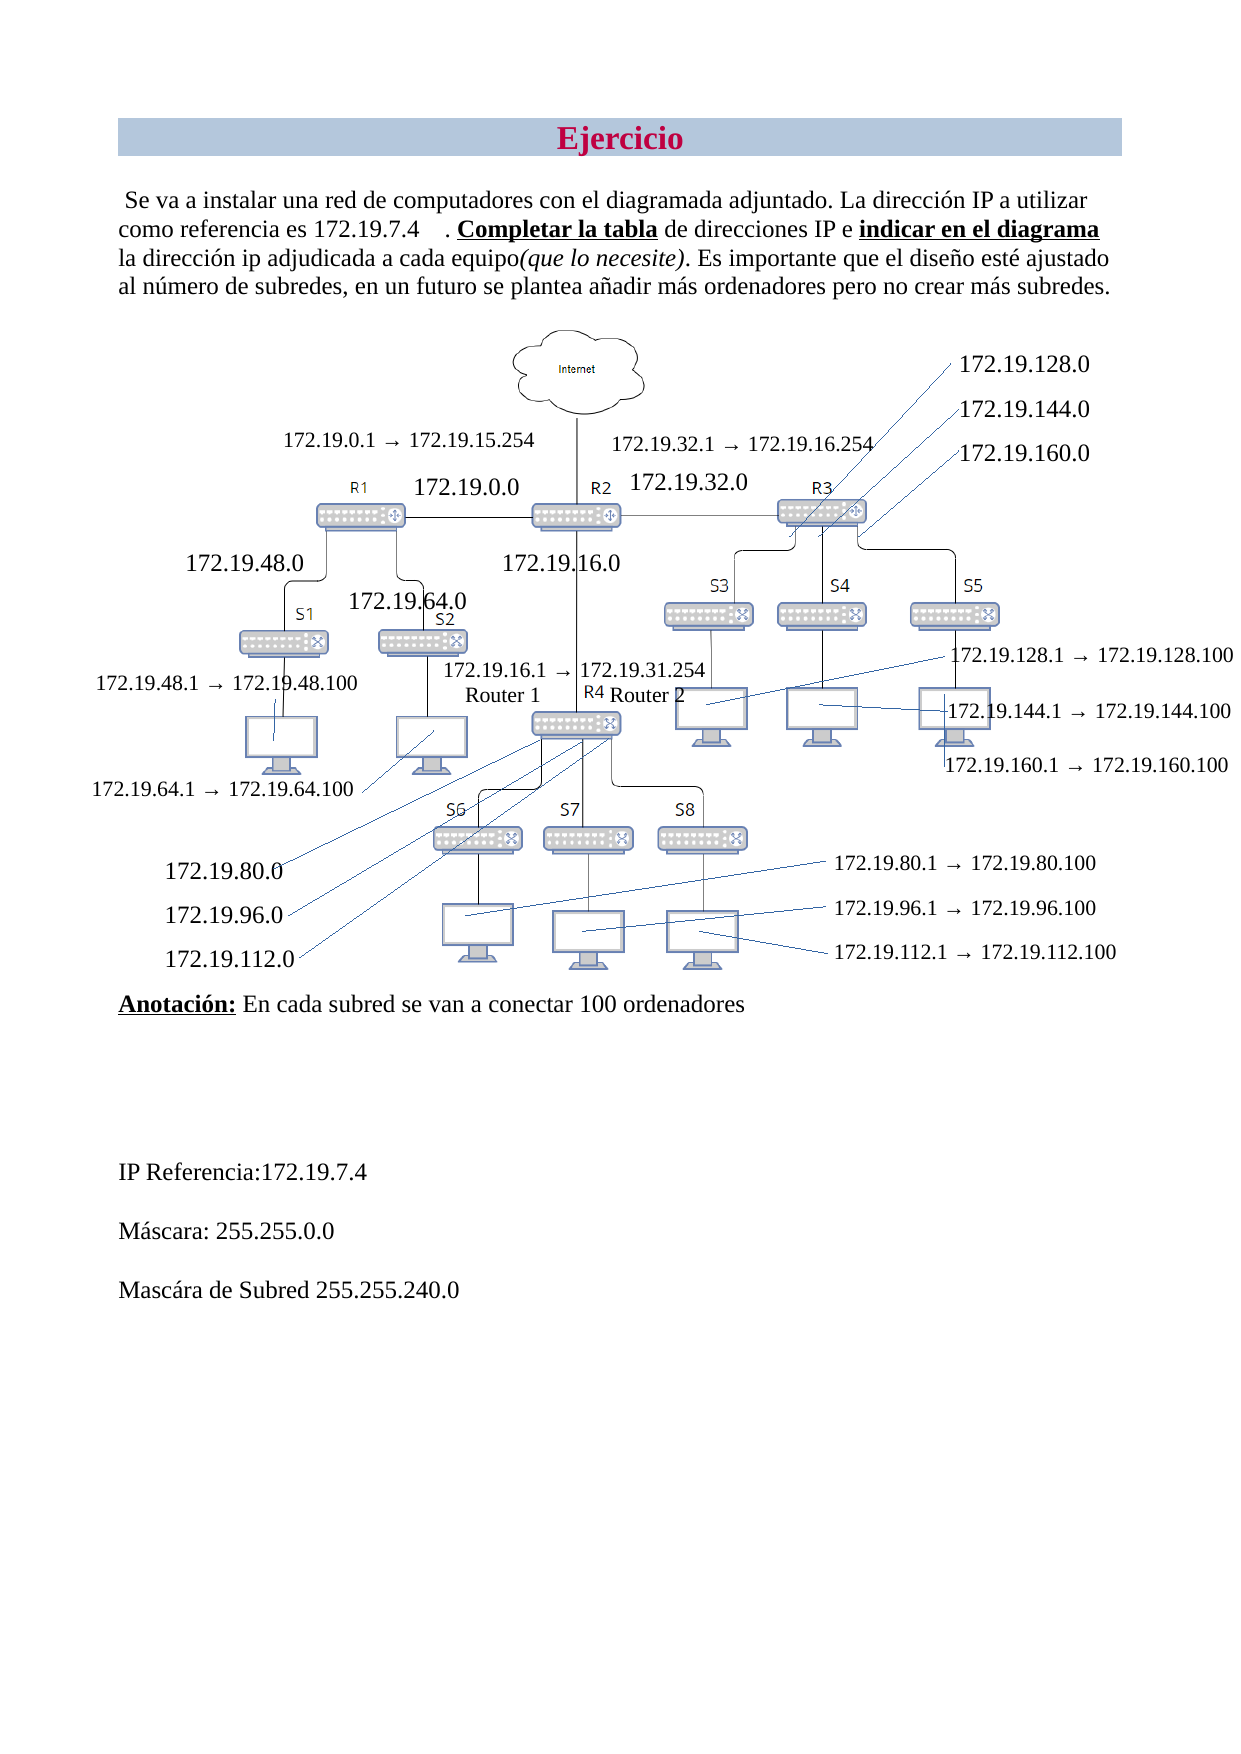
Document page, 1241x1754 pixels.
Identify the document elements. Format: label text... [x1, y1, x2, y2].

picture [386, 306, 1087, 989]
text Se va a instalar una red de computadores con el diagramada adjuntado. La dirección IP a utilizar como referencia es 172.19.7.4 . Completar la tabla de direcciones IP e indicar en el diagrama la dirección ip adjudicada a cada equipo(que lo necesite). Es importante que el diseño esté ajustado al número de subredes, en un futuro se plantea añadir más ordenadores pero no crear más subredes. [118, 185, 1122, 300]
text Ejercicio [118, 118, 1122, 156]
text Máscara: 255.255.0.0 [118, 1216, 1122, 1245]
text Anotación: En cada subred se van a conectar 100 ordenadores [118, 300, 1122, 1018]
text IP Referencia:172.19.7.4 [118, 1157, 1122, 1186]
text Mascára de Subred 255.255.240.0 [118, 1275, 1122, 1304]
